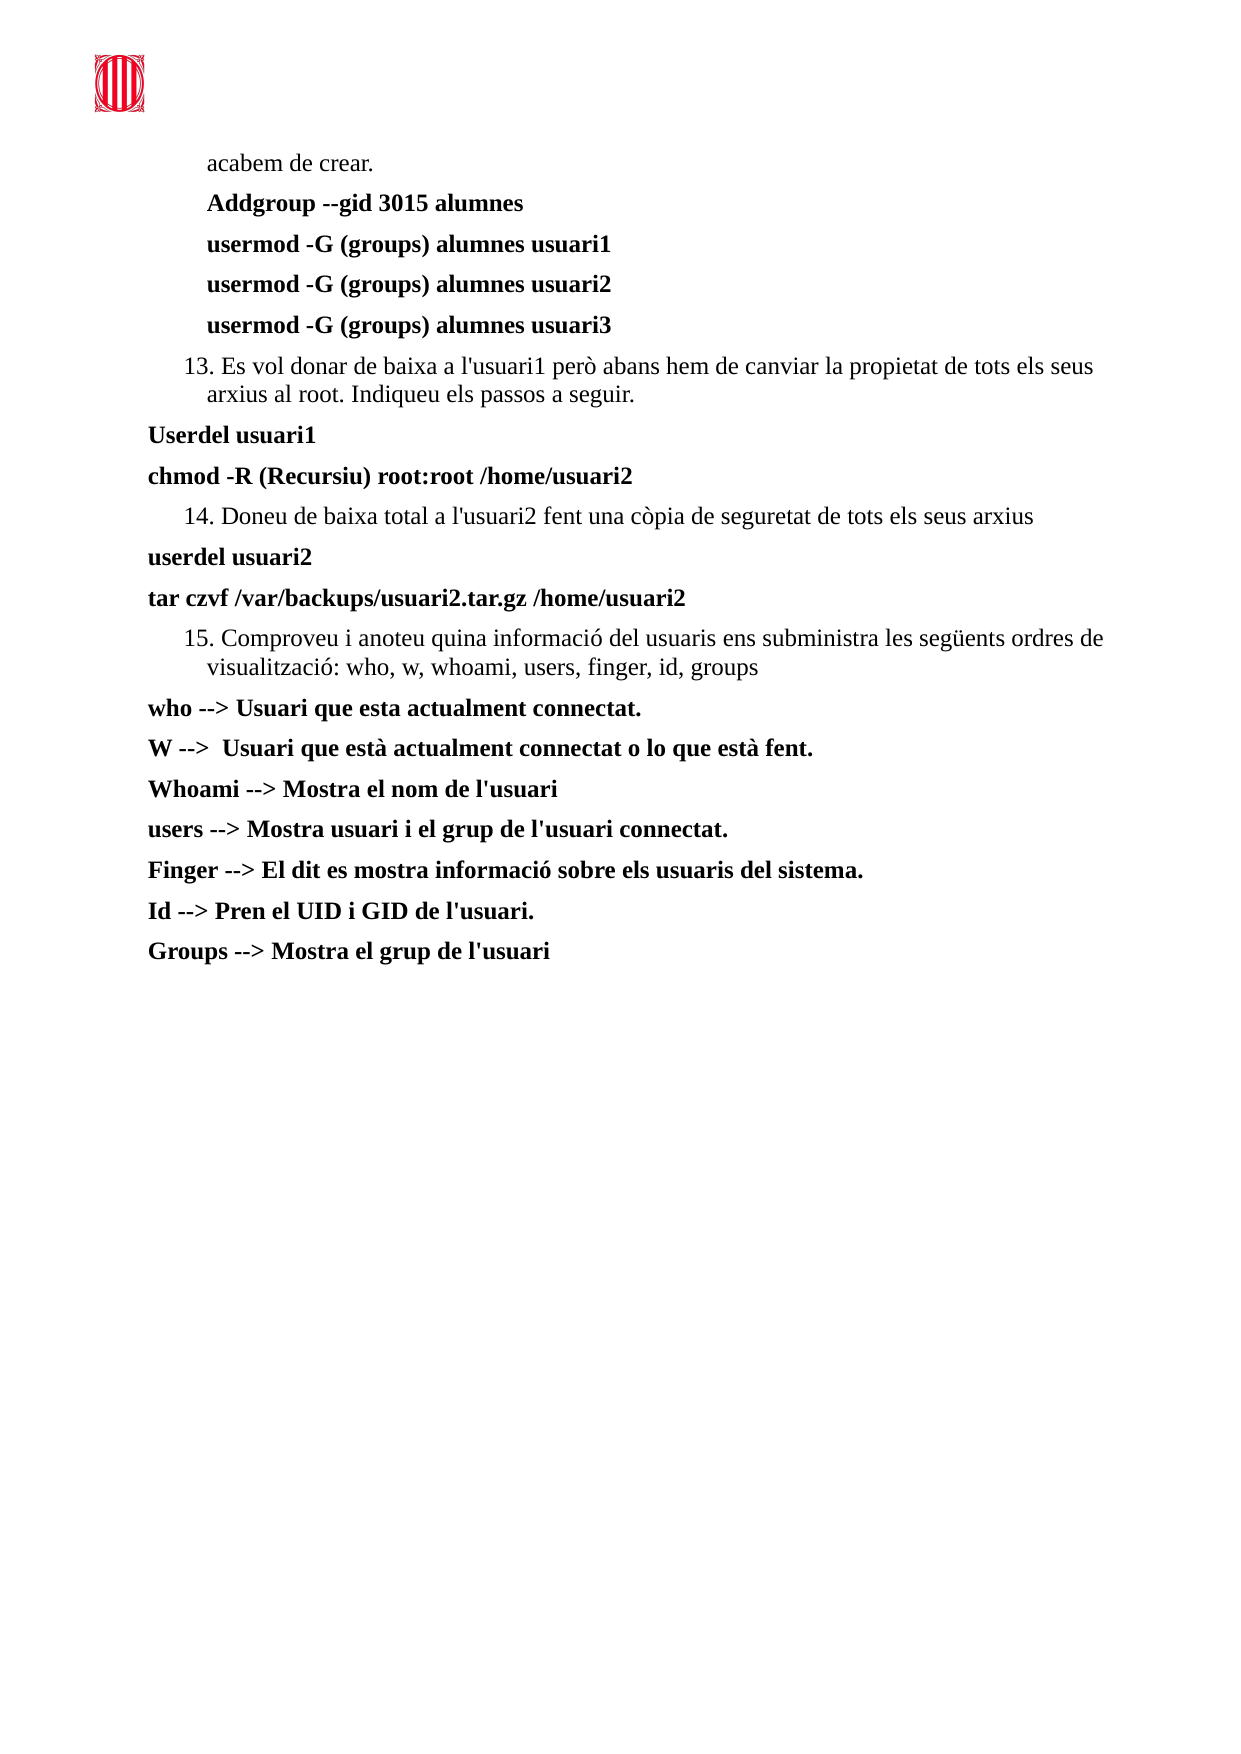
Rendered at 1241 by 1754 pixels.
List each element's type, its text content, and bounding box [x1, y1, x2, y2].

list usermod -G (groups) alumnes usuari2 [177, 269, 1122, 298]
list Doneu de baixa total a l'usuari2 fent una còpia de seguretat de tots els seus arxius [177, 501, 1122, 530]
text Id --> Pren el UID i GID de l'usuari. [148, 896, 1122, 924]
picture [92, 53, 148, 114]
text W --> Usuari que està actualment connectat o lo que està fent. [148, 733, 1122, 762]
list acabem de crear. [177, 148, 1122, 176]
list Userdel usuari1 [148, 420, 1122, 449]
text users --> Mostra usuari i el grup de l'usuari connectat. [148, 814, 1122, 843]
list chmod -R (Recursiu) root:root /home/usuari2 [148, 461, 1122, 489]
list userdel usuari2 [148, 542, 1122, 571]
list Comproveu i anoteu quina informació del usuaris ens subministra les següents ordres de visualització: who, w, whoami, users, finger, id, groups [177, 623, 1122, 681]
list usermod -G (groups) alumnes usuari1 [177, 229, 1122, 258]
text Groups --> Mostra el grup de l'usuari [148, 936, 1122, 965]
list usermod -G (groups) alumnes usuari3 [177, 310, 1122, 339]
list tar czvf /var/backups/usuari2.tar.gz /home/usuari2 [148, 583, 1122, 611]
list Addgroup --gid 3015 alumnes [177, 188, 1122, 217]
text Finger --> El dit es mostra informació sobre els usuaris del sistema. [148, 855, 1122, 884]
text who --> Usuari que esta actualment connectat. [148, 693, 1122, 721]
text Whoami --> Mostra el nom de l'usuari [148, 774, 1122, 803]
list Es vol donar de baixa a l'usuari1 però abans hem de canviar la propietat de tots els seus arxius al root. Indiqueu els passos a seguir. [177, 351, 1122, 408]
